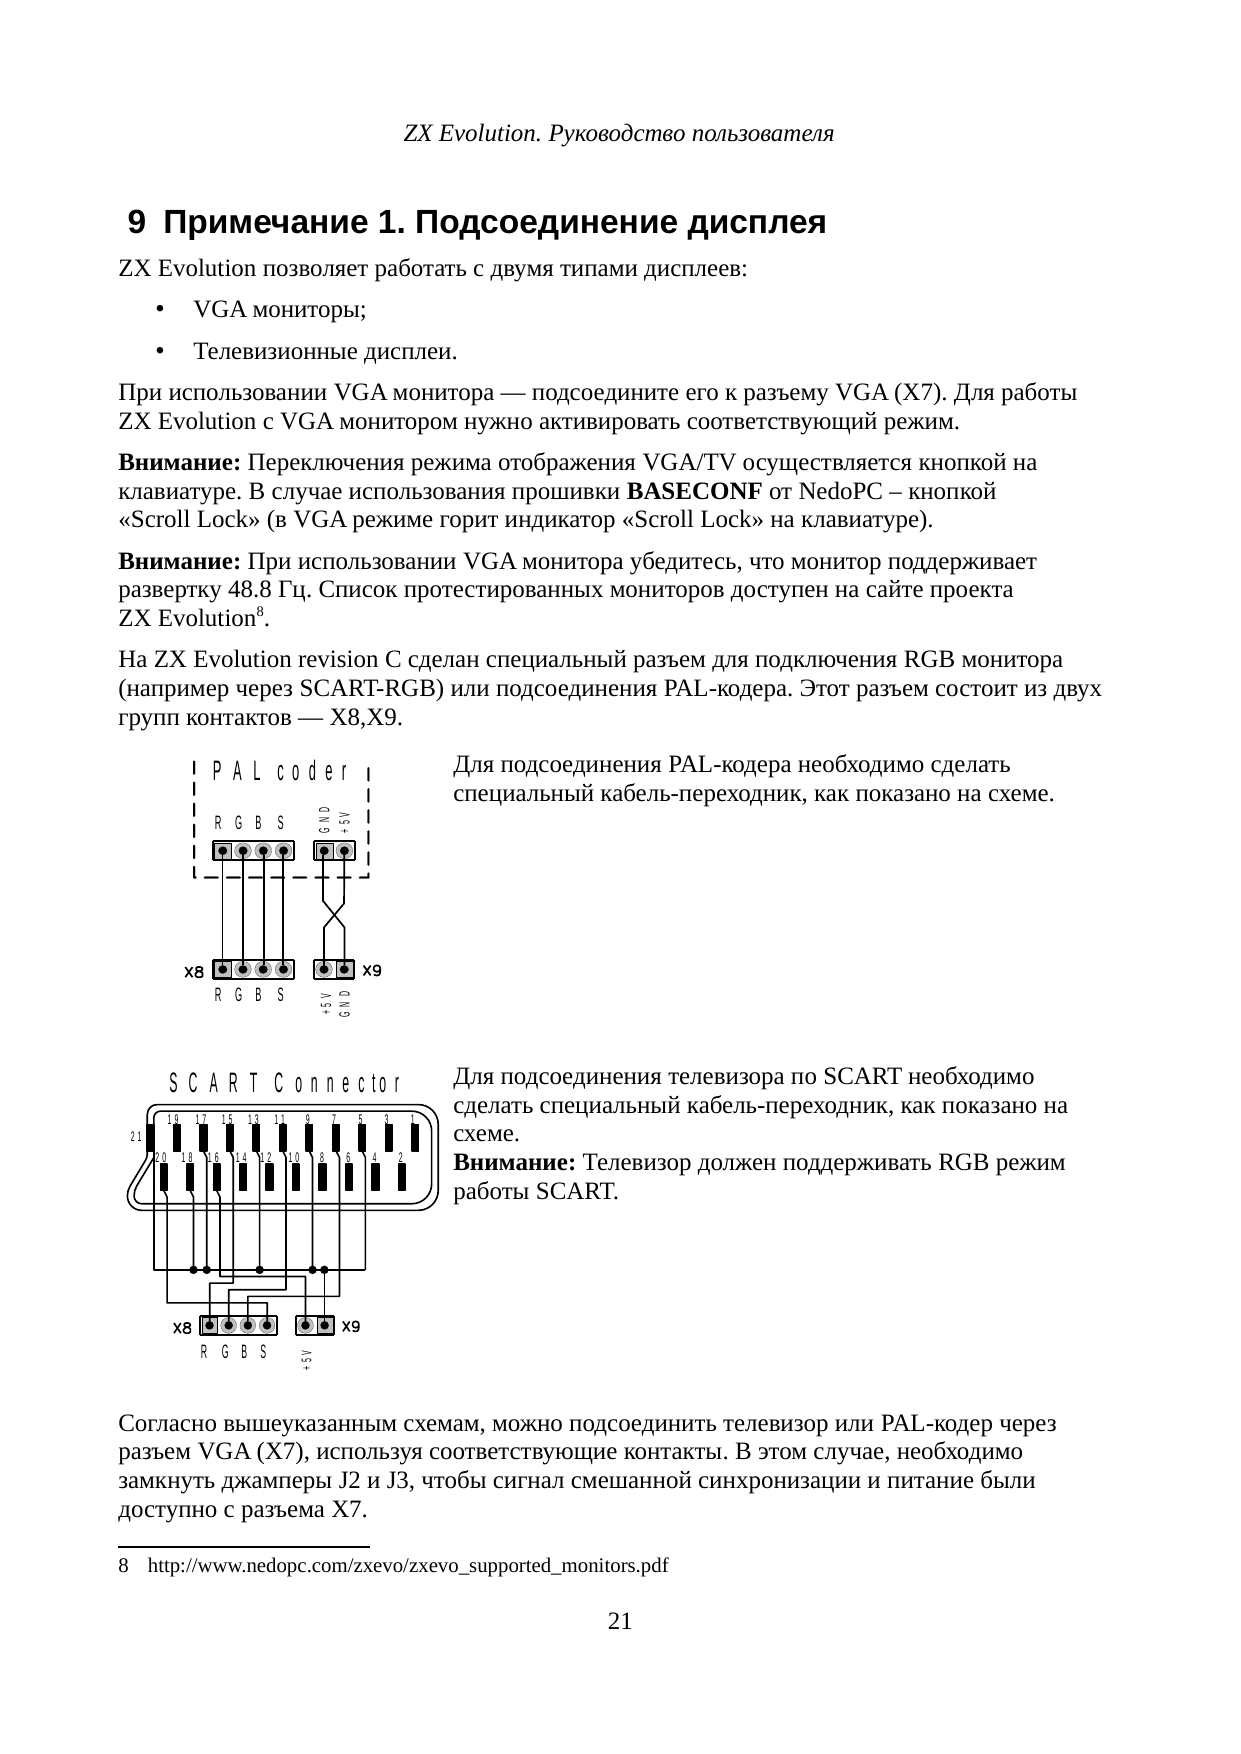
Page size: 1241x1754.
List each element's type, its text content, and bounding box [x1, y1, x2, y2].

table_cell [118, 1055, 447, 1408]
table_cell Для подсоединения телевизора по SCART необходимо сделать специальный кабель-переходник, как показано на схеме. Внимание: Телевизор должен поддерживать RGB режим работы SCART. [447, 1055, 1123, 1408]
text ZX Evolution позволяет работать с двумя типами дисплеев: [118, 253, 1122, 282]
subtitle Примечание 1. Подсоединение дисплея [118, 202, 1122, 241]
text Согласно вышеуказанным схемам, можно подсоединить телевизор или PAL-кодер через разъем VGA (X7), используя соответствующие контакты. В этом случае, необходимо замкнуть джамперы J2 и J3, чтобы сигнал смешанной синхронизации и питание были доступно с разъема X7. [118, 1408, 1122, 1523]
text Внимание: При использовании VGA монитора убедитесь, что монитор поддерживает развертку 48.8 Гц. Список протестированных мониторов доступен на сайте проекта ZX Evolution. [118, 546, 1122, 632]
text Внимание: Переключения режима отображения VGA/TV осуществляется кнопкой на клавиатуре. В случае использования прошивки BASECONF от NedoPC – кнопкой «Scroll Lock» (в VGA режиме горит индикатор «Scroll Lock» на клавиатуре). [118, 447, 1122, 533]
text При использовании VGA монитора — подсоедините его к разъему VGA (X7). Для работы ZX Evolution с VGA монитором нужно активировать соответствующий режим. [118, 377, 1122, 434]
table_header [118, 743, 447, 1055]
text http://www.nedopc.com/zxevo/zxevo_supported_monitors.pdf [118, 1553, 1122, 1577]
list VGA мониторы; [156, 294, 1122, 323]
table_header Для подсоединения PAL-кодера необходимо сделать специальный кабель-переходник, как показано на схеме. [447, 743, 1123, 1055]
list Телевизионные дисплеи. [156, 336, 1122, 364]
text На ZX Evolution revision С сделан специальный разъем для подключения RGB монитора (например через SCART-RGB) или подсоединения PAL-кодера. Этот разъем состоит из двух групп контактов — X8,X9. [118, 644, 1122, 731]
